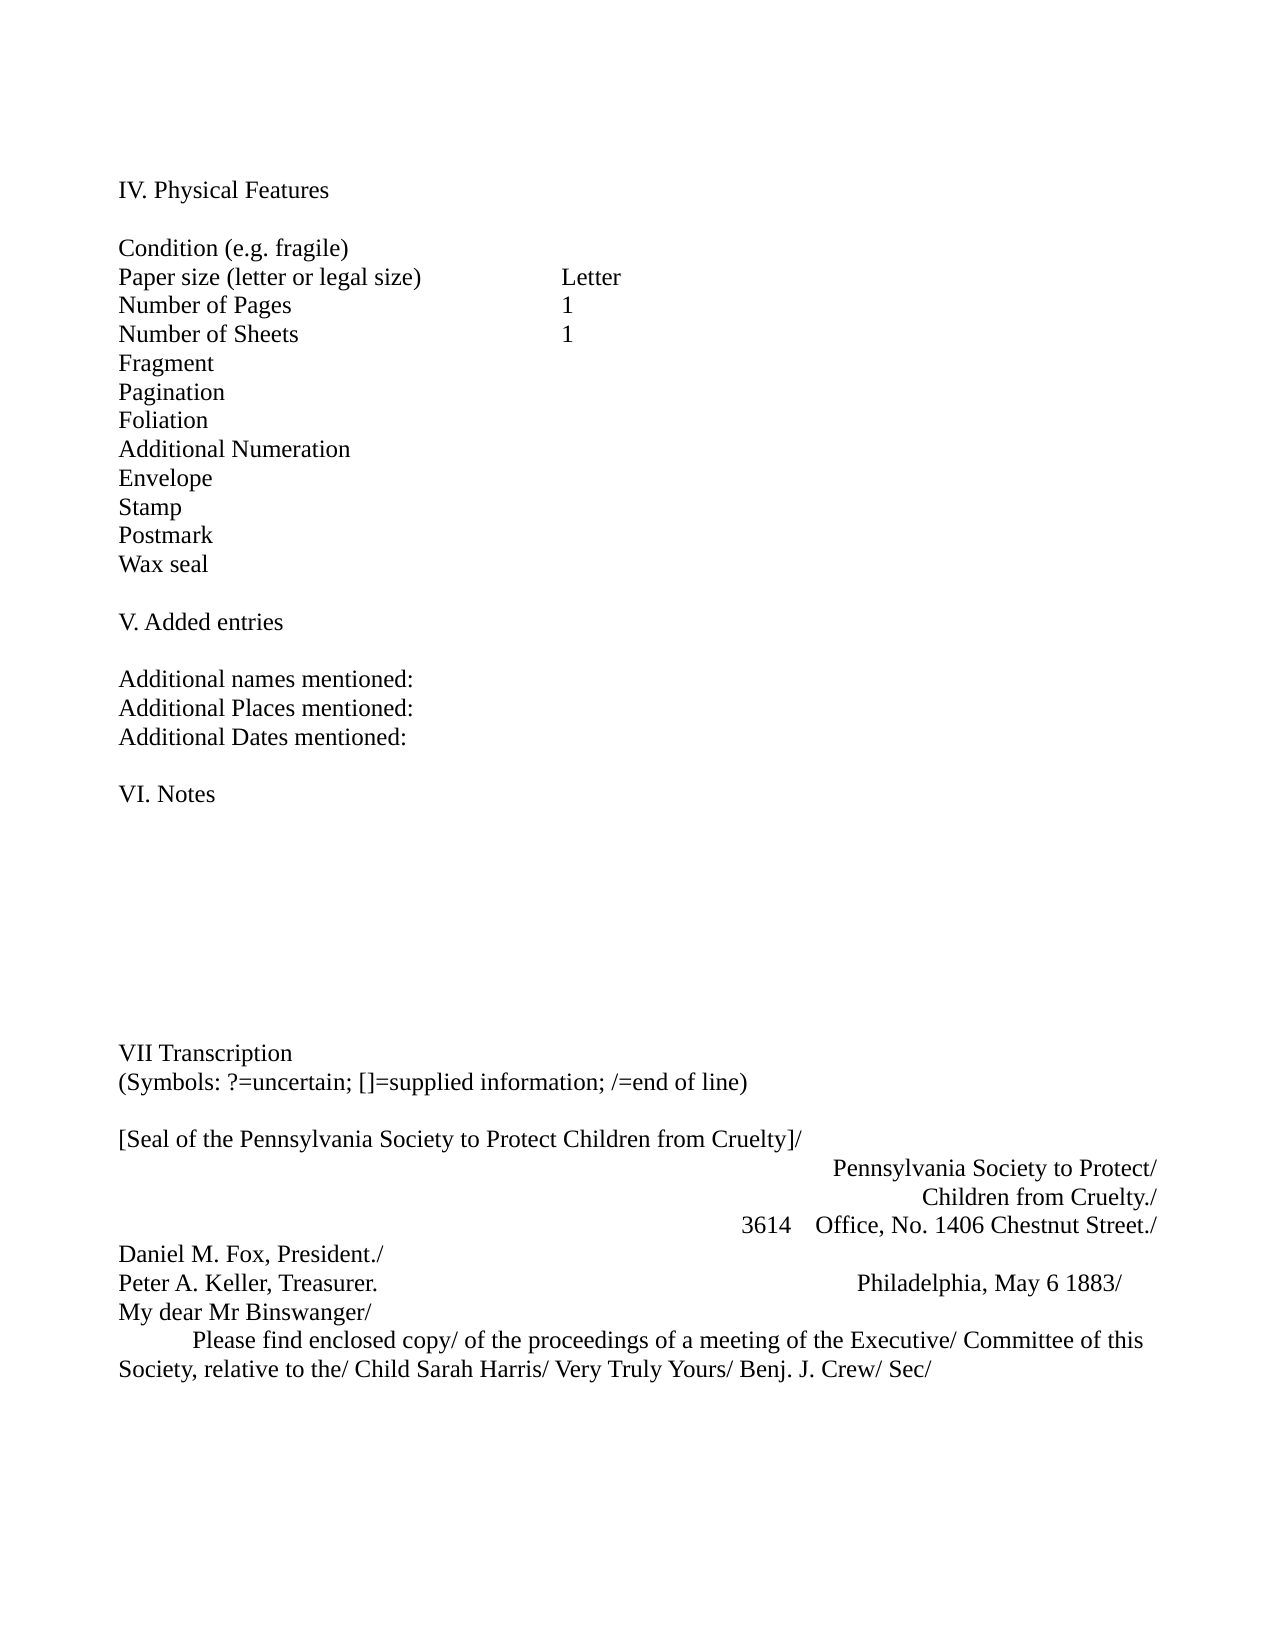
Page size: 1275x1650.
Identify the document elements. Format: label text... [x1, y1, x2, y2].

text Additional Numeration [118, 434, 1157, 463]
text Please find enclosed copy/ of the proceedings of a meeting of the Executive/ Committee of this Society, relative to the/ Child Sarah Harris/ Very Truly Yours/ Benj. J. Crew/ Sec/ [118, 1326, 1157, 1383]
text Wax seal [118, 549, 1157, 578]
text Stamp [118, 492, 1157, 521]
text VI. Notes [118, 779, 1157, 808]
text Paper size (letter or legal size) Letter [118, 262, 1157, 291]
text Additional Dates mentioned: [118, 722, 1157, 751]
text Additional Places mentioned: [118, 693, 1157, 722]
text (Symbols: ?=uncertain; []=supplied information; /=end of line) [118, 1067, 1157, 1096]
text Peter A. Keller, Treasurer. Philadelphia, May 6 1883/ [118, 1268, 1157, 1297]
text Pagination [118, 377, 1157, 406]
text Fragment [118, 348, 1157, 377]
text Pennsylvania Society to Protect/ [118, 1153, 1157, 1182]
text 3614 Office, No. 1406 Chestnut Street./ [118, 1211, 1157, 1239]
text IV. Physical Features [118, 176, 1157, 204]
text My dear Mr Binswanger/ [118, 1297, 1157, 1326]
text Daniel M. Fox, President./ [118, 1239, 1157, 1268]
text V. Added entries [118, 607, 1157, 636]
text VII Transcription [118, 1038, 1157, 1067]
text [Seal of the Pennsylvania Society to Protect Children from Cruelty]/ [118, 1124, 1157, 1153]
text Number of Pages 1 [118, 291, 1157, 319]
text Postma rk [118, 521, 1157, 549]
text Additional names mentioned: [118, 664, 1157, 693]
text Children from Cruelty./ [118, 1182, 1157, 1211]
text Condition (e.g. fragile) [118, 233, 1157, 262]
text Envelope [118, 463, 1157, 492]
text Number of Sheets 1 [118, 319, 1157, 348]
text Foliation [118, 406, 1157, 434]
